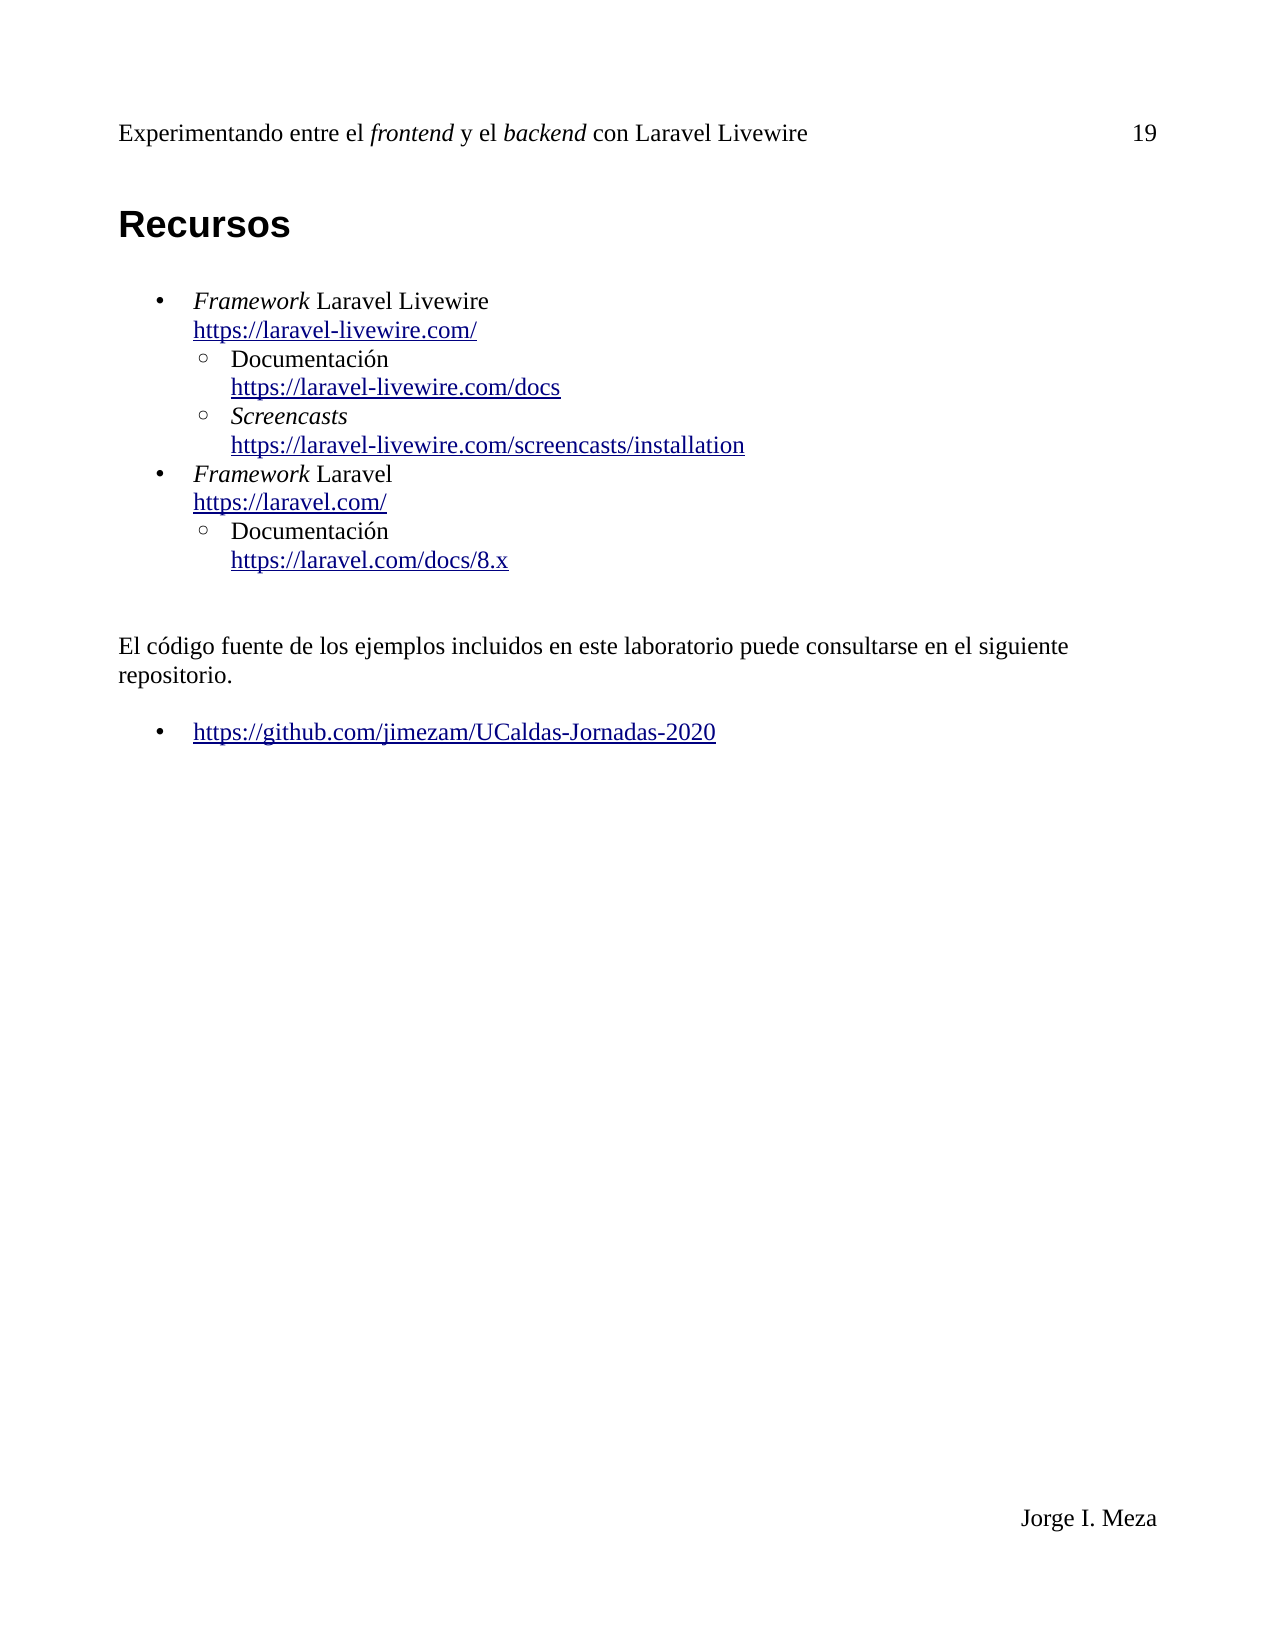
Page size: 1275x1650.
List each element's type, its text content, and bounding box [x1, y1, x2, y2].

subtitle Recursos [118, 201, 1157, 245]
list Documentación https://laravel.com/docs/8.x [193, 516, 1157, 574]
list https://github.com/jimezam/UCaldas-Jornadas-2020 [156, 717, 1157, 746]
list Documentación https://laravel-livewire.com/docs [193, 344, 1157, 401]
list Framework Laravel https://laravel.com/ [156, 459, 1157, 516]
list Framework Laravel Livewire https://laravel-livewire.com/ [156, 286, 1157, 344]
list Screencasts https://laravel-livewire.com/screencasts/installation [193, 401, 1157, 459]
text El código fuente de los ejemplos incluidos en este laboratorio puede consultarse en el siguiente repositorio. [118, 631, 1157, 689]
